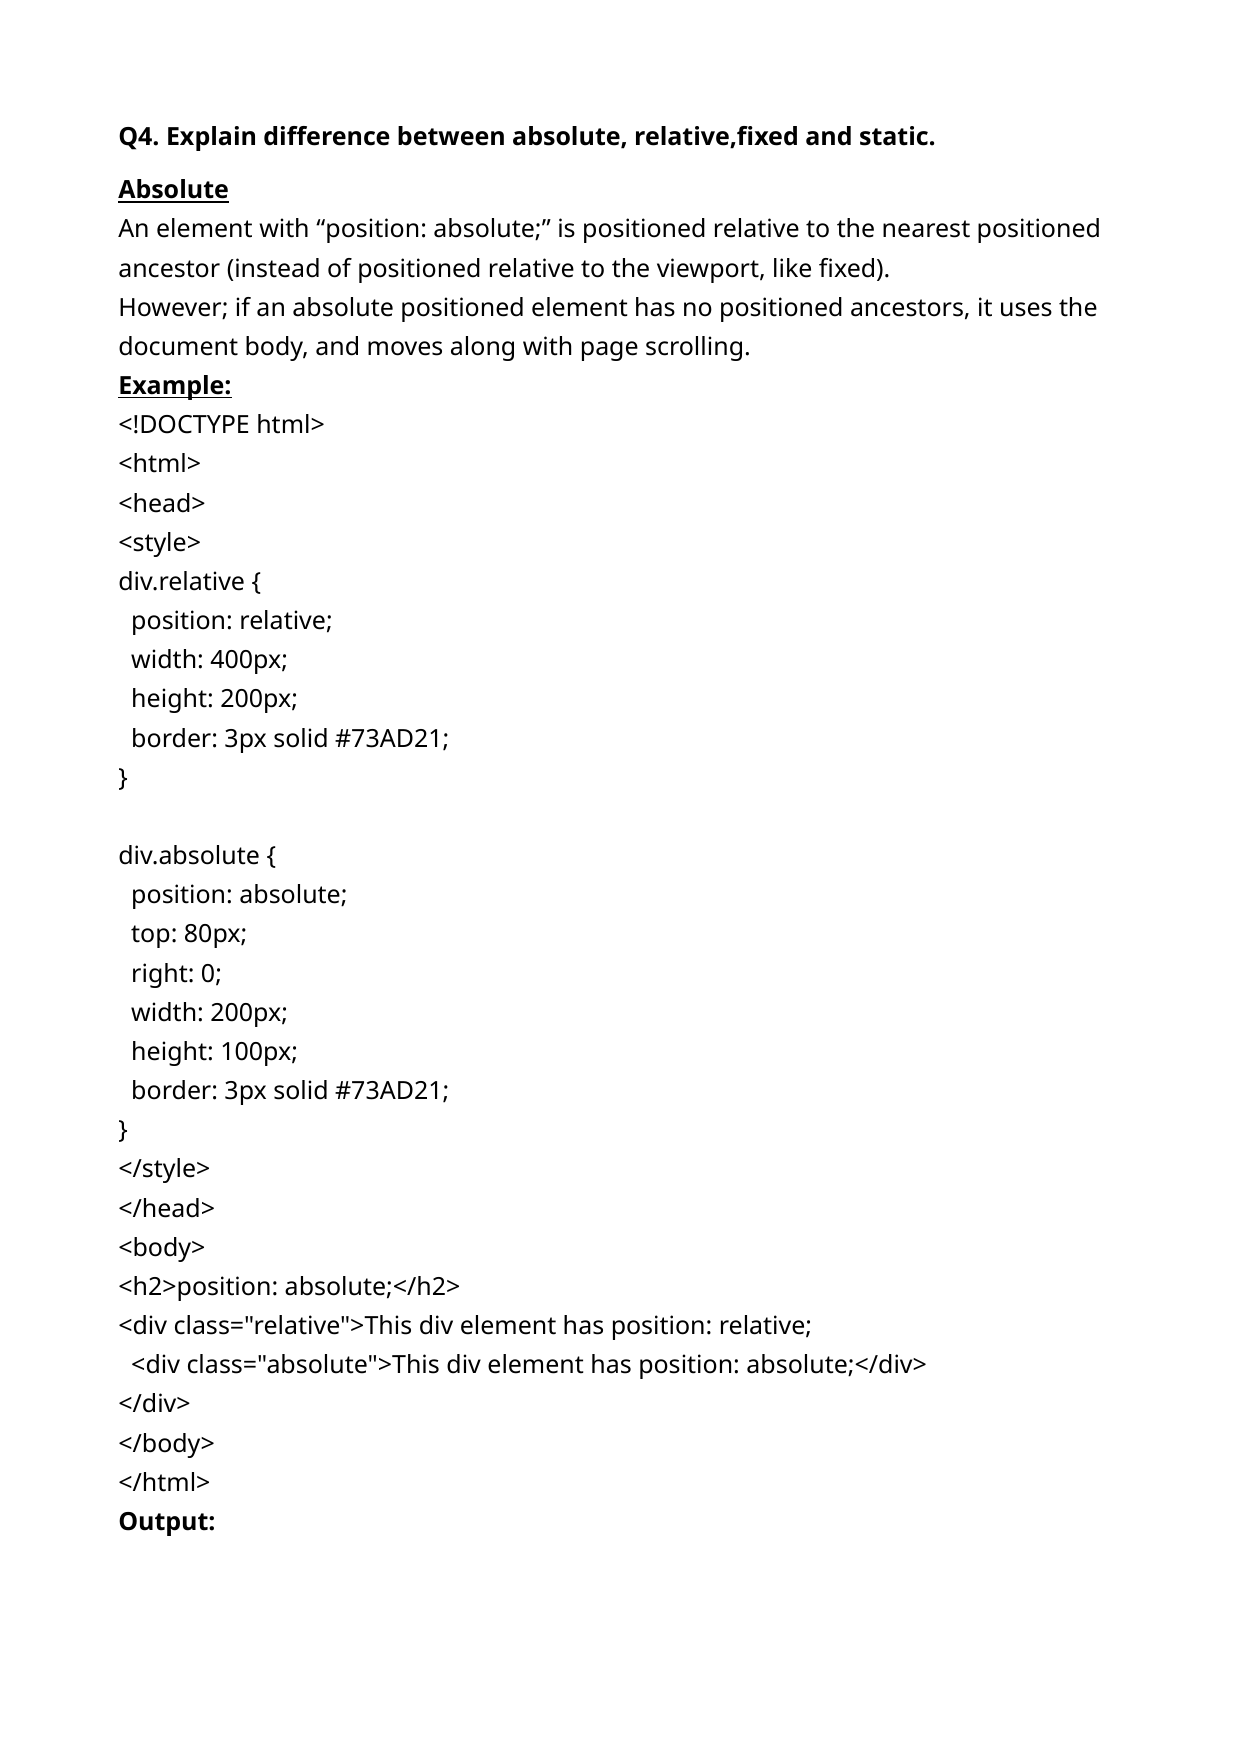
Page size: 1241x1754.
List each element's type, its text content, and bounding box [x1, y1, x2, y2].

text top: 80px; [118, 916, 1122, 950]
text border: 3px solid #73AD21; [118, 1073, 1122, 1107]
text <div class="absolute">This div element has position: absolute;</div> [118, 1347, 1122, 1381]
text position: absolute; [118, 877, 1122, 911]
text } [118, 1112, 1122, 1146]
text Example: [118, 368, 1122, 402]
text position: relative; [118, 603, 1122, 637]
text An element with “position: absolute;” is positioned relative to the nearest positioned ancestor (instead of positioned relative to the viewport, like fixed). [118, 211, 1122, 284]
text div.absolute { [118, 838, 1122, 872]
text </html> [118, 1464, 1122, 1498]
text Output: [118, 1503, 1122, 1538]
text width: 400px; [118, 642, 1122, 676]
text height: 200px; [118, 681, 1122, 715]
text right: 0; [118, 955, 1122, 989]
text height: 100px; [118, 1033, 1122, 1068]
text Q4. Explain difference between absolute, relative,fixed and static. [118, 118, 1122, 152]
text } [118, 759, 1122, 793]
text However; if an absolute positioned element has no positioned ancestors, it uses the document body, and moves along with page scrolling. [118, 289, 1122, 363]
text border: 3px solid #73AD21; [118, 720, 1122, 754]
text </body> [118, 1425, 1122, 1459]
text </head> [118, 1190, 1122, 1224]
text </div> [118, 1386, 1122, 1420]
text </style> [118, 1151, 1122, 1185]
text div.relative { [118, 563, 1122, 598]
text width: 200px; [118, 994, 1122, 1028]
text <!DOCTYPE html> [118, 407, 1122, 441]
text <div class="relative">This div element has position: relative; [118, 1308, 1122, 1342]
text Absolute [118, 172, 1122, 206]
text <body> [118, 1229, 1122, 1263]
text <html> [118, 446, 1122, 480]
text <style> [118, 524, 1122, 558]
text <h2>position: absolute;</h2> [118, 1268, 1122, 1303]
text <head> [118, 485, 1122, 519]
